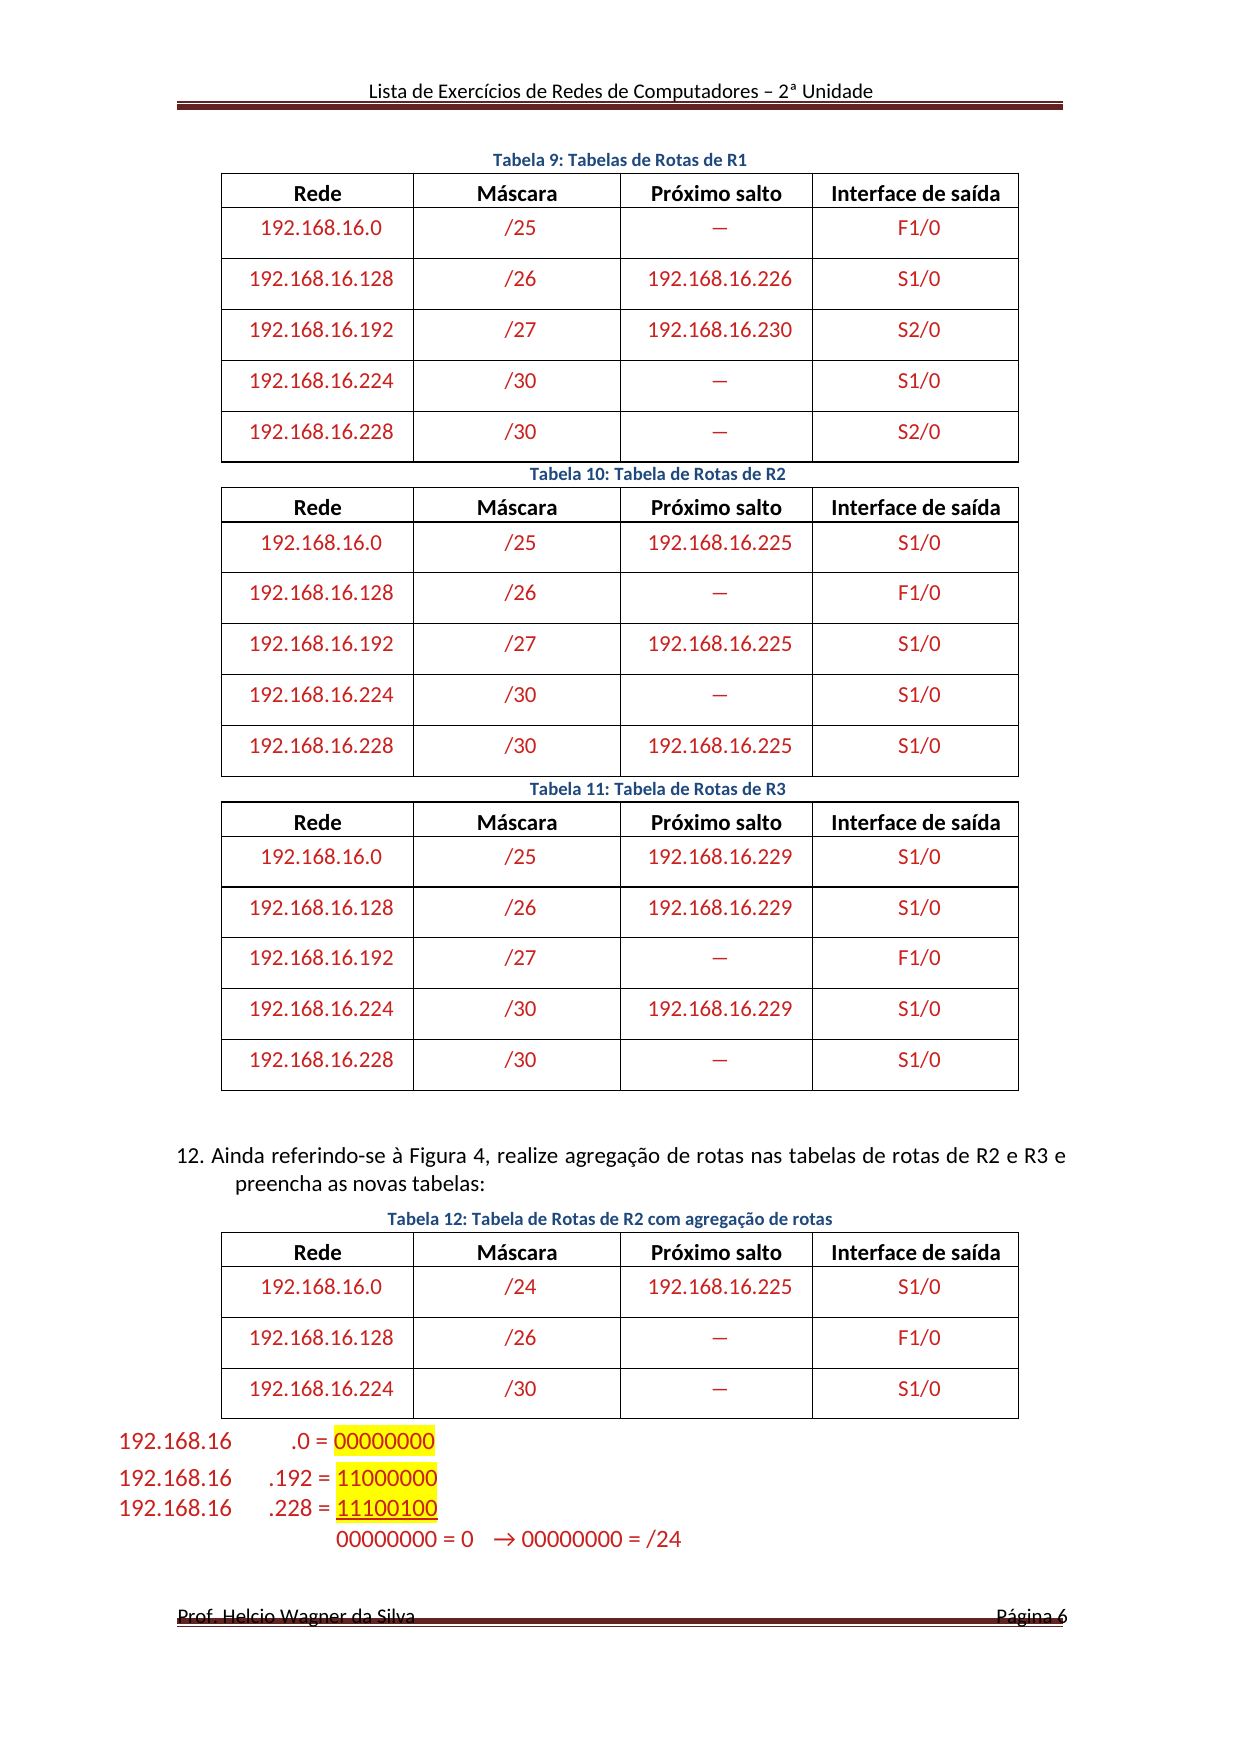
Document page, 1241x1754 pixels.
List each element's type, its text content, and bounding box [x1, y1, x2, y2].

table_header Rede [222, 488, 413, 521]
table_cell 192.168.16.192 [222, 624, 413, 674]
table_cell 192.168.16.225 [621, 726, 812, 776]
table_cell 192.168.16.228 [222, 726, 413, 776]
table_cell /26 [414, 259, 620, 309]
table_cell S2/0 [813, 310, 1018, 359]
table_cell S1/0 [813, 675, 1018, 725]
table_cell 192.168.16.224 [222, 675, 413, 725]
table_cell 192.168.16.128 [222, 259, 413, 309]
table_cell 192.168.16.229 [621, 888, 812, 937]
table_header Próximo salto [621, 1233, 812, 1266]
table_cell S1/0 [813, 888, 1018, 937]
table_cell 192.168.16.128 [222, 573, 413, 623]
table_header Rede [222, 1233, 413, 1266]
table_cell /24 [414, 1267, 620, 1317]
table_header Máscara [414, 803, 620, 836]
table_cell ― [621, 1369, 812, 1418]
table_cell S1/0 [813, 989, 1018, 1039]
table_cell /27 [414, 310, 620, 359]
table_header Próximo salto [621, 803, 812, 836]
table_cell 192.168.16.228 [222, 1040, 413, 1090]
table_cell ― [621, 1318, 812, 1368]
table_cell 192.168.16.192 [222, 310, 413, 359]
subtitle Tabela 10: Tabela de Rotas de R2 [248, 462, 1068, 485]
text 12. Ainda referindo-se à Figura 4, realize agregação de rotas nas tabelas de rotas de R2 e R3 e preencha as novas tabelas: [176, 1141, 1068, 1198]
text Tabela 12: Tabela de Rotas de R2 com agregação de rotas [387, 1208, 1068, 1231]
table_cell /30 [414, 726, 620, 776]
table_cell 192.168.16.224 [222, 361, 413, 411]
table_cell S1/0 [813, 361, 1018, 411]
subtitle 192.168.16 .228 = 11100100 [118, 1492, 995, 1523]
table_cell /26 [414, 573, 620, 623]
table_cell 192.168.16.128 [222, 888, 413, 937]
table_cell 192.168.16.224 [222, 989, 413, 1039]
table_cell /30 [414, 1369, 620, 1418]
table_cell /26 [414, 888, 620, 937]
text Tabela 9: Tabelas de Rotas de R1 [248, 148, 993, 171]
table_cell 192.168.16.224 [222, 1369, 413, 1418]
table_cell 192.168.16.226 [621, 259, 812, 309]
table_header Máscara [414, 1233, 620, 1266]
table_cell 192.168.16.229 [621, 989, 812, 1039]
table_cell ― [621, 1040, 812, 1090]
subtitle 192.168.16 .0 = 00000000 [118, 1425, 995, 1456]
table_cell S1/0 [813, 1040, 1018, 1090]
table_cell 192.168.16.128 [222, 1318, 413, 1368]
subtitle Tabela 11: Tabela de Rotas de R3 [248, 777, 1068, 799]
table_cell ― [621, 412, 812, 461]
table_cell /26 [414, 1318, 620, 1368]
table_cell ― [621, 573, 812, 623]
table_cell 192.168.16.230 [621, 310, 812, 359]
table_cell /30 [414, 1040, 620, 1090]
table_cell 192.168.16.225 [621, 523, 812, 572]
table_header Máscara [414, 174, 620, 207]
table_cell S1/0 [813, 259, 1018, 309]
table_cell S1/0 [813, 523, 1018, 572]
table_cell F1/0 [813, 573, 1018, 623]
table_header Próximo salto [621, 488, 812, 521]
table_cell F1/0 [813, 1318, 1018, 1368]
table_cell F1/0 [813, 208, 1018, 258]
table_header Interface de saída [813, 488, 1018, 521]
table_cell S1/0 [813, 1267, 1018, 1317]
table_cell /30 [414, 675, 620, 725]
table_cell 192.168.16.0 [222, 208, 413, 258]
table_cell ― [621, 361, 812, 411]
table_cell 192.168.16.229 [621, 837, 812, 886]
table_cell /30 [414, 361, 620, 411]
table_cell ― [621, 208, 812, 258]
table_header Rede [222, 174, 413, 207]
table_cell F1/0 [813, 938, 1018, 988]
table_cell /30 [414, 989, 620, 1039]
table_cell /27 [414, 624, 620, 674]
table_cell 192.168.16.0 [222, 523, 413, 572]
table_cell S1/0 [813, 726, 1018, 776]
table_cell /27 [414, 938, 620, 988]
table_cell /25 [414, 523, 620, 572]
table_header Próximo salto [621, 174, 812, 207]
table_cell ― [621, 938, 812, 988]
table_cell /25 [414, 208, 620, 258]
table_cell 192.168.16.0 [222, 837, 413, 886]
subtitle 192.168.16 .192 = 11000000 [118, 1462, 995, 1492]
table_header Máscara [414, 488, 620, 521]
table_header Interface de saída [813, 174, 1018, 207]
table_cell 192.168.16.228 [222, 412, 413, 461]
table_header Interface de saída [813, 1233, 1018, 1266]
table_cell S1/0 [813, 1369, 1018, 1418]
table_header Interface de saída [813, 803, 1018, 836]
table_cell ― [621, 675, 812, 725]
table_cell 192.168.16.0 [222, 1267, 413, 1317]
table_cell 192.168.16.225 [621, 624, 812, 674]
table_cell 192.168.16.225 [621, 1267, 812, 1317]
subtitle 00000000 = 0 → 00000000 = /24 [118, 1523, 995, 1553]
table_cell /30 [414, 412, 620, 461]
table_header Rede [222, 803, 413, 836]
table_cell S1/0 [813, 837, 1018, 886]
table_cell /25 [414, 837, 620, 886]
table_cell S2/0 [813, 412, 1018, 461]
table_cell 192.168.16.192 [222, 938, 413, 988]
table_cell S1/0 [813, 624, 1018, 674]
